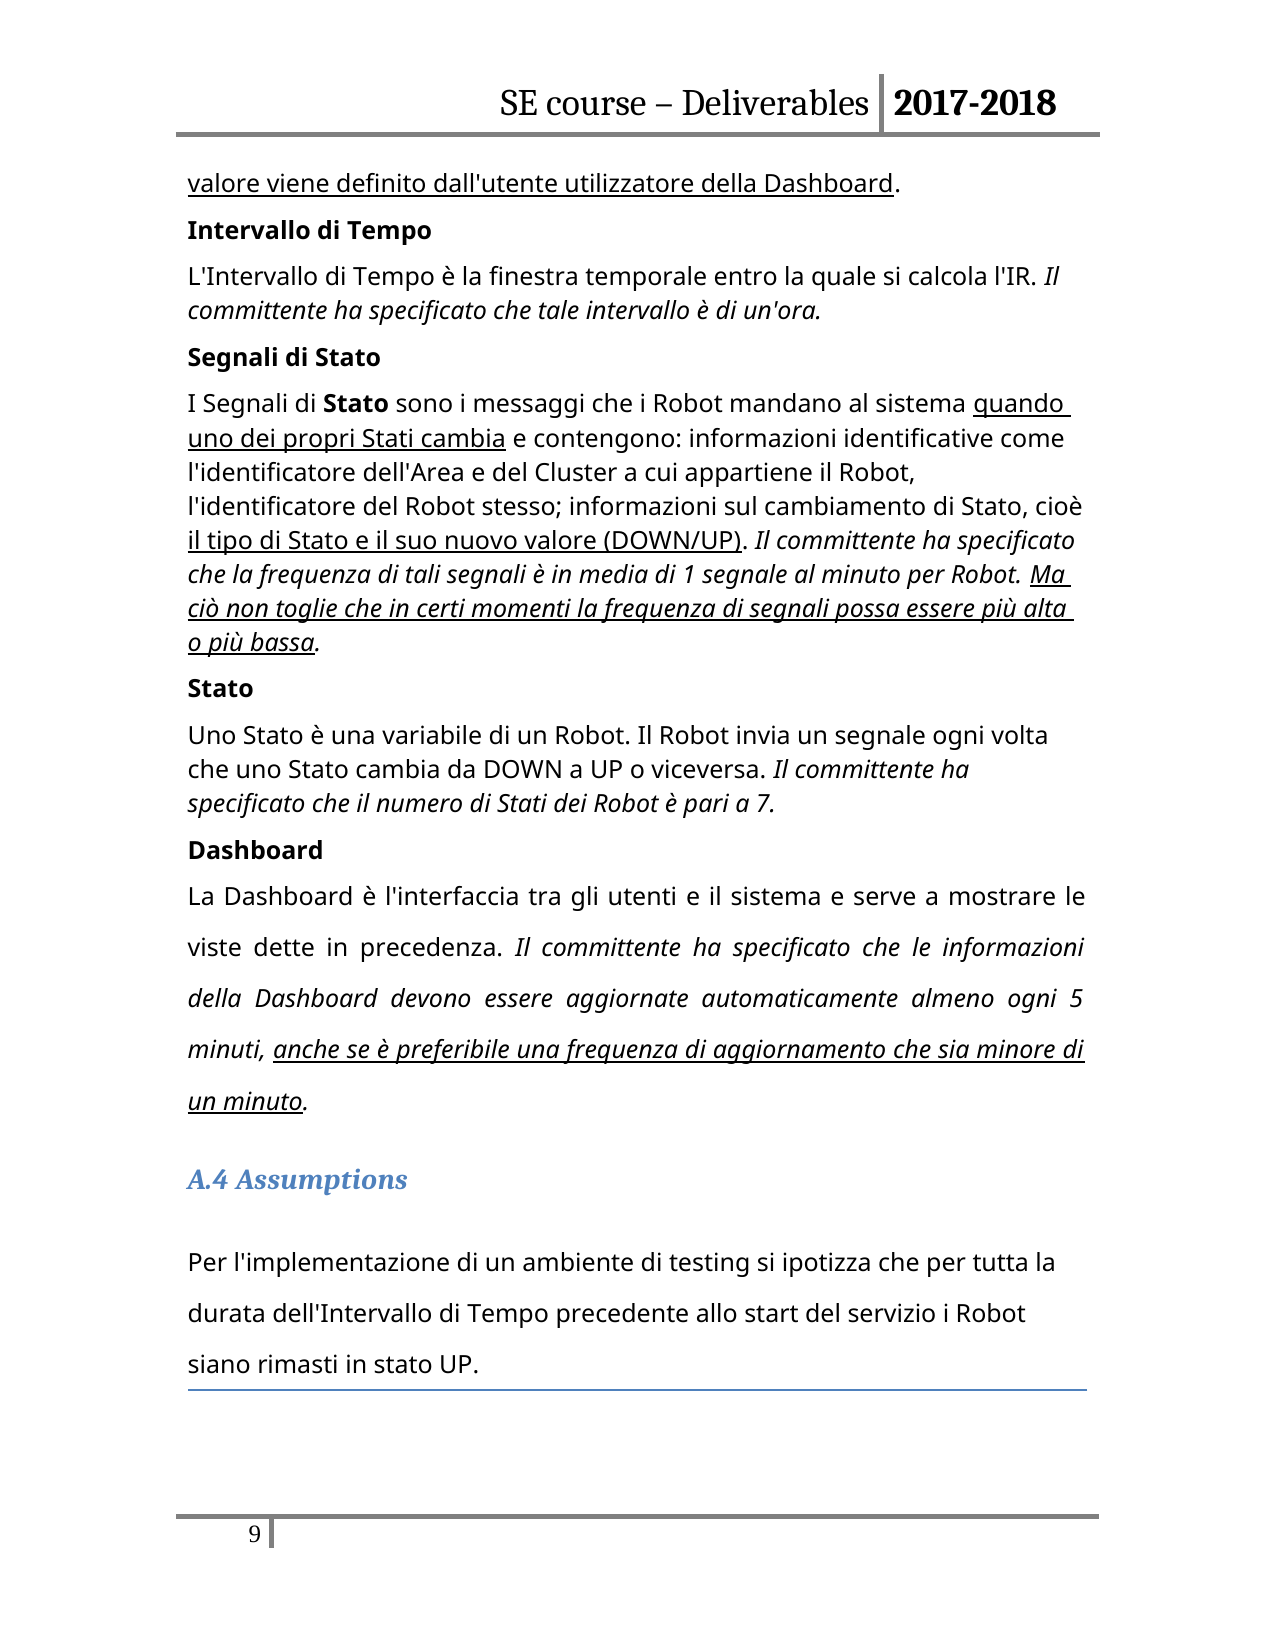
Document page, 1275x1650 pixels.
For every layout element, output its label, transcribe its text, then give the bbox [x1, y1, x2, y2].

text L'Intervallo di Tempo è la finestra temporale entro la quale si calcola l'IR. Il committente ha specificato che tale intervallo è di un'ora. [187, 259, 1087, 327]
text Uno Stato è una variabile di un Robot. Il Robot invia un segnale ogni volta che uno Stato cambia da DOWN a UP o viceversa. Il committente ha specificato che il numero di Stati dei Robot è pari a 7. [187, 718, 1087, 820]
text Stato [187, 671, 1087, 705]
text valore viene definito dall'utente utilizzatore della Dashboard. [187, 166, 1087, 200]
text Segnali di Stato [187, 339, 1087, 374]
text I Segnali di Stato sono i messaggi che i Robot mandano al sistema quando uno dei propri Stati cambia e contengono: informazioni identificative come l'identificatore dell'Area e del Cluster a cui appartiene il Robot, l'identificatore del Robot stesso; informazioni sul cambiamento di Stato, cioè il tipo di Stato e il suo nuovo valore (DOWN/UP). Il committente ha specificato che la frequenza di tali segnali è in media di 1 segnale al minuto per Robot. Ma ciò non toglie che in certi momenti la frequenza di segnali possa essere più alta o più bassa. [187, 386, 1087, 659]
text Dashboard [187, 832, 1087, 866]
title A.4 Assumptions [187, 1163, 1087, 1196]
text La Dashboard è l'interfaccia tra gli utenti e il sistema e serve a mostrare le viste dette in precedenza. Il committente ha specificato che le informazioni della Dashboard devono essere aggiornate automaticamente almeno ogni 5 minuti, anche se è preferibile una frequenza di aggiornamento che sia minore di un minuto. [187, 879, 1087, 1117]
text Intervallo di Tempo [187, 212, 1087, 246]
title Per l'implementazione di un ambiente di testing si ipotizza che per tutta la durata dell'Intervallo di Tempo precedente allo start del servizio i Robot siano rimasti in stato UP. [187, 1244, 1087, 1391]
